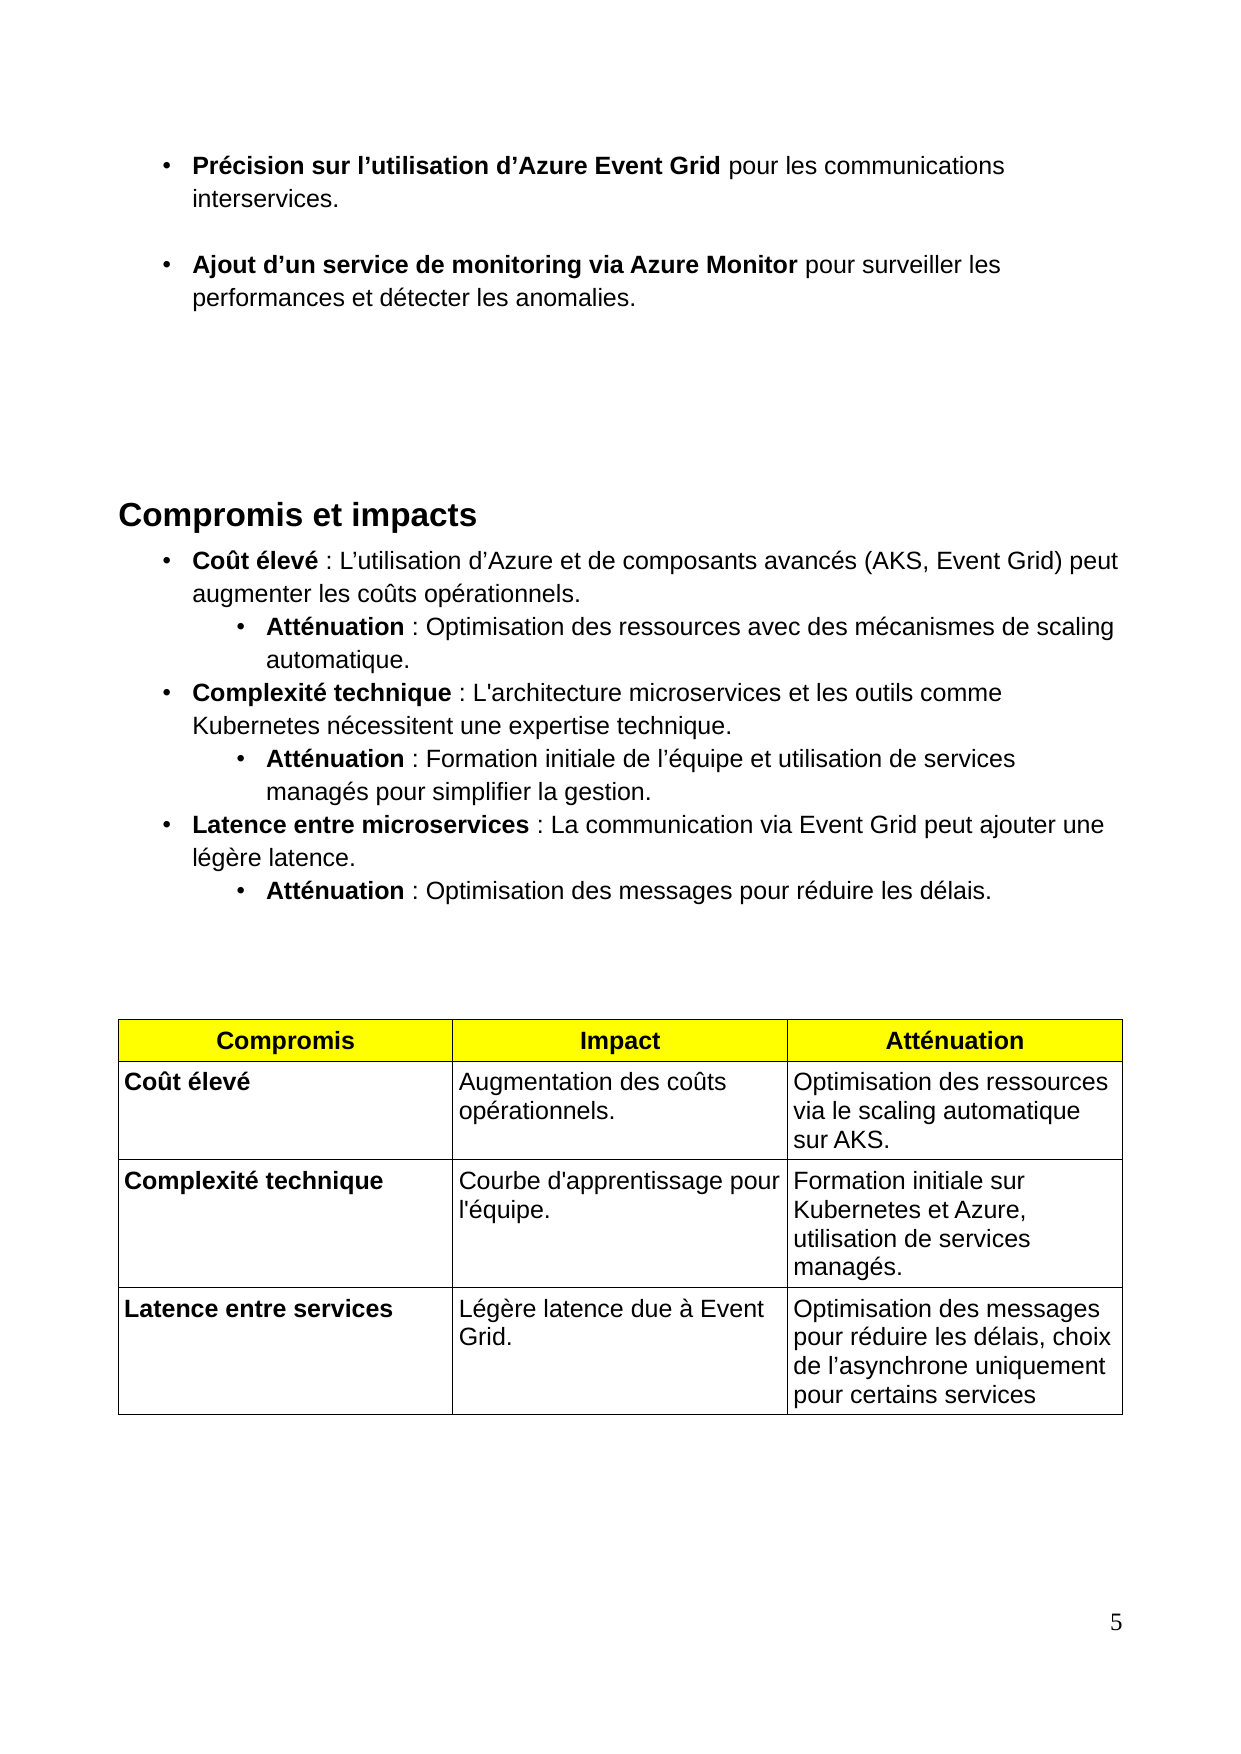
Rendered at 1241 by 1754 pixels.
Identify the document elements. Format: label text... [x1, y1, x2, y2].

table_cell Formation initiale sur Kubernetes et Azure, utilisation de services managés. [788, 1160, 1122, 1287]
list Atténuation : Optimisation des ressources avec des mécanismes de scaling automatique. [236, 612, 1122, 674]
list Atténuation : Optimisation des messages pour réduire les délais. [236, 876, 1122, 905]
list Précision sur l’utilisation d’Azure Event Grid pour les communications interservices. [162, 151, 1122, 213]
table_cell Optimisation des messages pour réduire les délais, choix de l’asynchrone uniquement pour certains services [788, 1288, 1122, 1414]
table_cell Légère latence due à Event Grid. [453, 1288, 787, 1414]
table_cell Complexité technique [119, 1160, 452, 1287]
table_cell Optimisation des ressources via le scaling automatique sur AKS. [788, 1062, 1122, 1159]
table_cell Augmentation des coûts opérationnels. [453, 1062, 787, 1159]
table_header Atténuation [788, 1020, 1122, 1061]
table_cell Latence entre services [119, 1288, 452, 1414]
subtitle Compromis et impacts [118, 495, 1122, 533]
table_header Compromis [119, 1020, 452, 1061]
list Latence entre microservices : La communication via Event Grid peut ajouter une légère latence. [162, 810, 1122, 872]
list Atténuation : Formation initiale de l’équipe et utilisation de services managés pour simplifier la gestion. [236, 744, 1122, 806]
table_cell Courbe d'apprentissage pour l'équipe. [453, 1160, 787, 1287]
table_header Impact [453, 1020, 787, 1061]
list Complexité technique : L'architecture microservices et les outils comme Kubernetes nécessitent une expertise technique. [162, 678, 1122, 740]
list Coût élevé : L’utilisation d’Azure et de composants avancés (AKS, Event Grid) peut augmenter les coûts opérationnels. [162, 546, 1122, 607]
table_cell Coût élevé [119, 1062, 452, 1159]
list Ajout d’un service de monitoring via Azure Monitor pour surveiller les performances et détecter les anomalies. [162, 250, 1122, 312]
